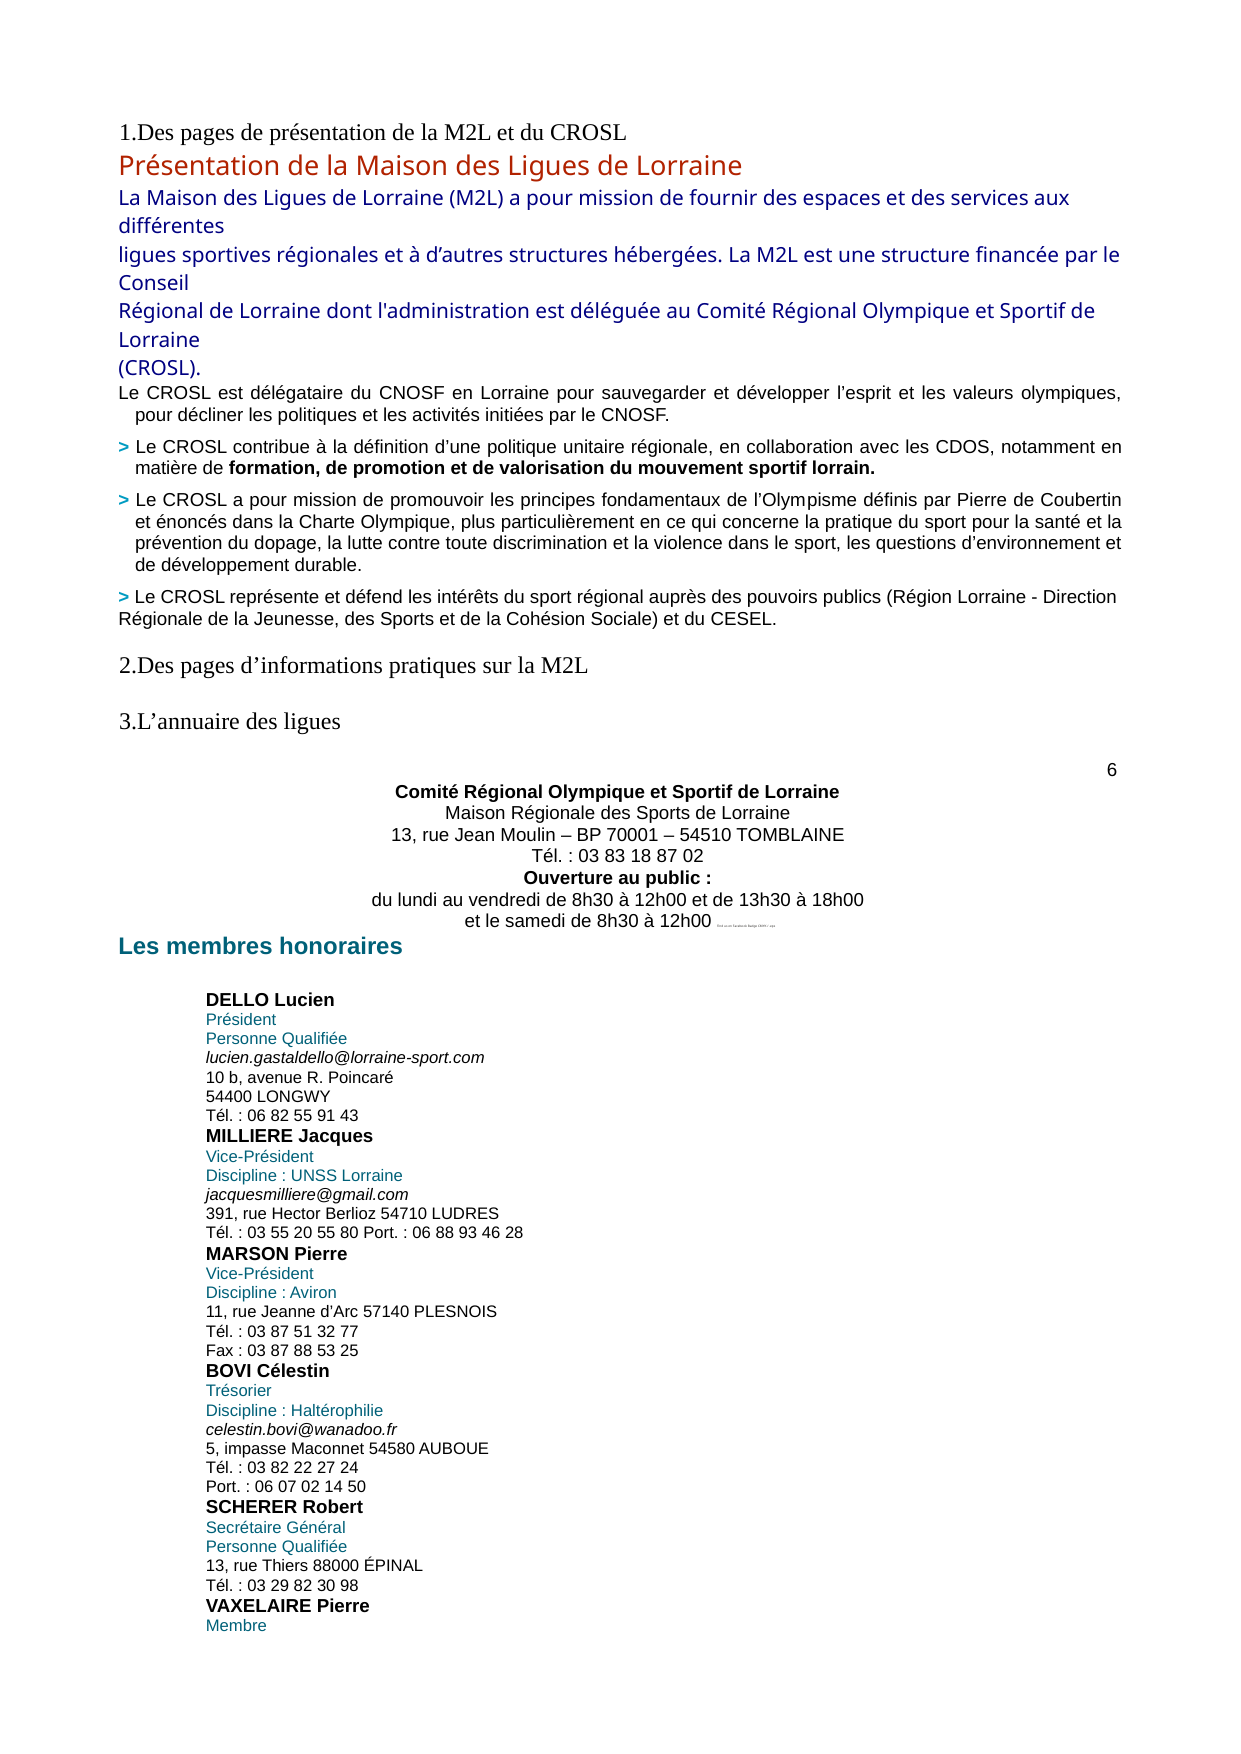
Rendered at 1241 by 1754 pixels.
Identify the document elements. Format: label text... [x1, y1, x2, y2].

text Tél. : 03 87 51 32 77 [206, 1321, 1122, 1341]
text 54400 LONGWY [206, 1087, 1122, 1106]
text 10 b, avenue R. Poincaré [206, 1067, 1122, 1087]
text MARSON Pierre [206, 1242, 1122, 1264]
text MILLIERE Jacques [206, 1125, 1122, 1146]
text Comité Régional Olympique et Sportif de Lorraine [118, 781, 1122, 802]
text > Le CROSL représente et défend les inté­rêts du sport régional auprès des pou­voirs publics (Région Lorraine - Direction Régionale de la Jeunesse, des Sports et de la Cohésion Sociale) et du CESEL. [118, 586, 1122, 629]
text 2.Des pages d’informations pratiques sur la M2L [119, 651, 1122, 678]
text Tél. : 03 82 22 27 24 [206, 1458, 1122, 1477]
text 6 [118, 759, 1122, 781]
text Tél. : 06 82 55 91 43 [206, 1106, 1122, 1125]
text Lorraine [118, 735, 1122, 759]
text (CROSL). [118, 353, 1122, 382]
text 391, rue Hector Berlioz 54710 LUDRES [206, 1204, 1122, 1223]
text Personne Qualifiée [206, 1029, 1122, 1048]
text Maison Régionale des Sports de Lorraine [118, 802, 1122, 824]
text Vice-Président [206, 1146, 1122, 1166]
text > Le CROSL a pour mission de promouvoir les principes fondamentaux de l’Olym­pisme définis par Pierre de Coubertin et énoncés dans la Charte Olympique, plus particulièrement en ce qui concerne la pratique du sport pour la santé et la prévention du dopage, la lutte contre toute discrimination et la violence dans le sport, les questions d’environnement et de développement durable. [118, 489, 1122, 575]
text Personne Qualifiée [206, 1537, 1122, 1556]
text Ouverture au public : [118, 867, 1122, 888]
text Régional de Lorraine dont l'administration est déléguée au Comité Régional Olympique et Sportif de Lorraine [118, 297, 1122, 353]
text 13, rue Thiers 88000 ÉPINAL [206, 1556, 1122, 1575]
text Discipline : Aviron [206, 1283, 1122, 1302]
text Membre [206, 1616, 1122, 1635]
text Port. : 06 07 02 14 50 [206, 1477, 1122, 1496]
text Discipline : Haltérophilie [206, 1400, 1122, 1419]
text 13, rue Jean Moulin – BP 70001 – 54510 TOMBLAINE [118, 824, 1122, 845]
text Les membres honoraires [118, 932, 1122, 959]
text La Maison des Ligues de Lorraine (M2L) a pour mission de fournir des espaces et des services aux différentes [118, 183, 1122, 240]
text Le CROSL est délégataire du CNOSF en Lorraine pour sauvegarder et développer l’esprit et les valeurs olympiques, pour décliner les politiques et les activités ini­tiées par le CNOSF. [118, 382, 1122, 425]
text VAXELAIRE Pierre [206, 1594, 1122, 1616]
text 11, rue Jeanne d’Arc 57140 PLESNOIS [206, 1302, 1122, 1321]
text Présentation de la Maison des Ligues de Lorraine [118, 146, 1122, 183]
text Vice-Président [206, 1264, 1122, 1283]
text et le samedi de 8h30 à 12h00 Find us on Facebook Badge CMYK / .eps [118, 910, 1122, 932]
text > Le CROSL contribue à la définition d’une politique unitaire régionale, en collabo­ration avec les CDOS, notamment en matière de formation, de promotion et de valorisation du mouvement sportif lorrain. [118, 436, 1122, 479]
text Trésorier [206, 1381, 1122, 1400]
text Président [206, 1010, 1122, 1029]
text BOVI Célestin [206, 1360, 1122, 1381]
text jacquesmilliere@gmail.com [206, 1185, 1122, 1204]
text Tél. : 03 29 82 30 98 [206, 1575, 1122, 1594]
text lucien.gastaldello@lorraine-sport.com [206, 1048, 1122, 1067]
text Tél. : 03 55 20 55 80 Port. : 06 88 93 46 28 [206, 1223, 1122, 1242]
text 3.L’annuaire des ligues [119, 707, 1122, 735]
text du lundi au vendredi de 8h30 à 12h00 et de 13h30 à 18h00 [118, 888, 1122, 910]
text DELLO Lucien [206, 988, 1122, 1010]
text 5, impasse Maconnet 54580 AUBOUE [206, 1439, 1122, 1458]
text celestin.bovi@wanadoo.fr [206, 1419, 1122, 1439]
text Fax : 03 87 88 53 25 [206, 1341, 1122, 1360]
text SCHERER Robert [206, 1496, 1122, 1518]
text Secrétaire Général [206, 1518, 1122, 1537]
text Discipline : UNSS Lorraine [206, 1166, 1122, 1185]
text ligues sportives régionales et à d’autres structures hébergées. La M2L est une structure financée par le Conseil [118, 240, 1122, 297]
text Tél. : 03 83 18 87 02 [118, 845, 1122, 867]
text 1.Des pages de présentation de la M2L et du CROSL [119, 118, 1122, 146]
